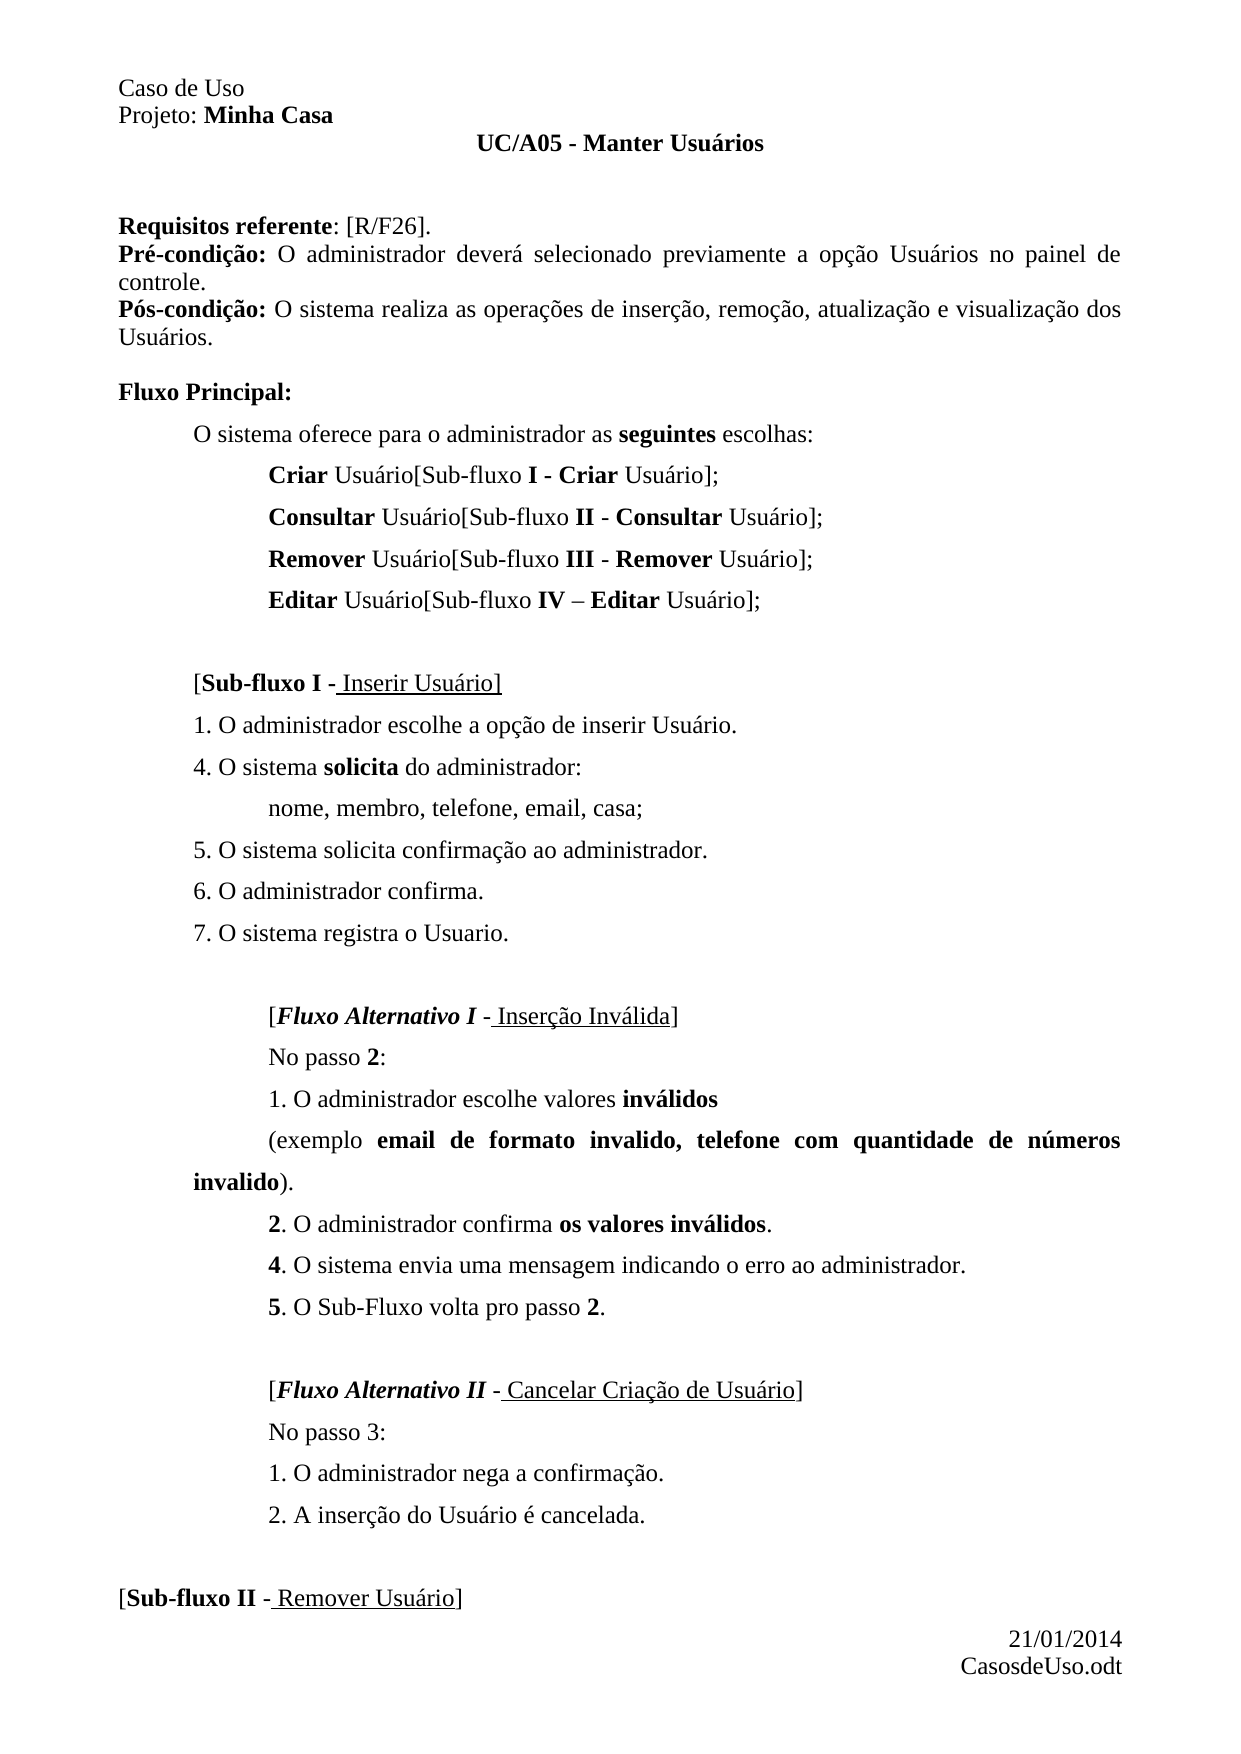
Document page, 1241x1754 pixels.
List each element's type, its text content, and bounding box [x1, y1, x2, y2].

text (exemplo email de formato invalido, telefone com quantidade de números invalido). [193, 1127, 1122, 1196]
text [Sub-fluxo II - Remover Usuário] [118, 1584, 1122, 1612]
text UC/A05 - Manter Usuários [118, 129, 1122, 157]
text 4. O sistema solicita do administrador: [118, 753, 1122, 780]
text No passo 3: [193, 1418, 1122, 1445]
text 4. O sistema envia uma mensagem indicando o erro ao administrador. [193, 1251, 1122, 1279]
text 1. O administrador escolhe a opção de inserir Usuário. [118, 711, 1122, 739]
text No passo 2: [193, 1043, 1122, 1071]
text Criar Usuário[Sub-fluxo I - Criar Usuário]; [118, 462, 1122, 489]
text Pré-condição: O administrador deverá selecionado previamente a opção Usuários no painel de controle. [118, 240, 1122, 295]
text Fluxo Principal: [118, 378, 1122, 406]
text 2. O administrador confirma os valores inválidos. [193, 1210, 1122, 1237]
text [Fluxo Alternativo II - Cancelar Criação de Usuário] [193, 1376, 1122, 1404]
text 1. O administrador escolhe valores inválidos [193, 1085, 1122, 1113]
text 5. O Sub-Fluxo volta pro passo 2. [193, 1293, 1122, 1321]
text Requisitos referente: [R/F26]. [118, 212, 1122, 240]
text 5. O sistema solicita confirmação ao administrador. [118, 836, 1122, 863]
text Remover Usuário[Sub-fluxo III - Remover Usuário]; [193, 545, 1122, 572]
text 6. O administrador confirma. [118, 877, 1122, 905]
text Editar Usuário[Sub-fluxo IV – Editar Usuário]; [193, 586, 1122, 614]
text 2. A inserção do Usuário é cancelada. [193, 1501, 1122, 1528]
text nome, membro, telefone, email, casa; [268, 794, 1122, 822]
text O sistema oferece para o administrador as seguintes escolhas: [118, 420, 1122, 448]
text Pós-condição: O sistema realiza as operações de inserção, remoção, atualização e visualização dos Usuários. [118, 295, 1122, 351]
text [Fluxo Alternativo I - Inserção Inválida] [193, 1002, 1122, 1030]
text 1. O administrador nega a confirmação. [193, 1459, 1122, 1487]
text Consultar Usuário[Sub-fluxo II - Consultar Usuário]; [193, 503, 1122, 531]
text [Sub-fluxo I - Inserir Usuário] [118, 669, 1122, 697]
text 7. O sistema registra o Usuario. [118, 919, 1122, 947]
